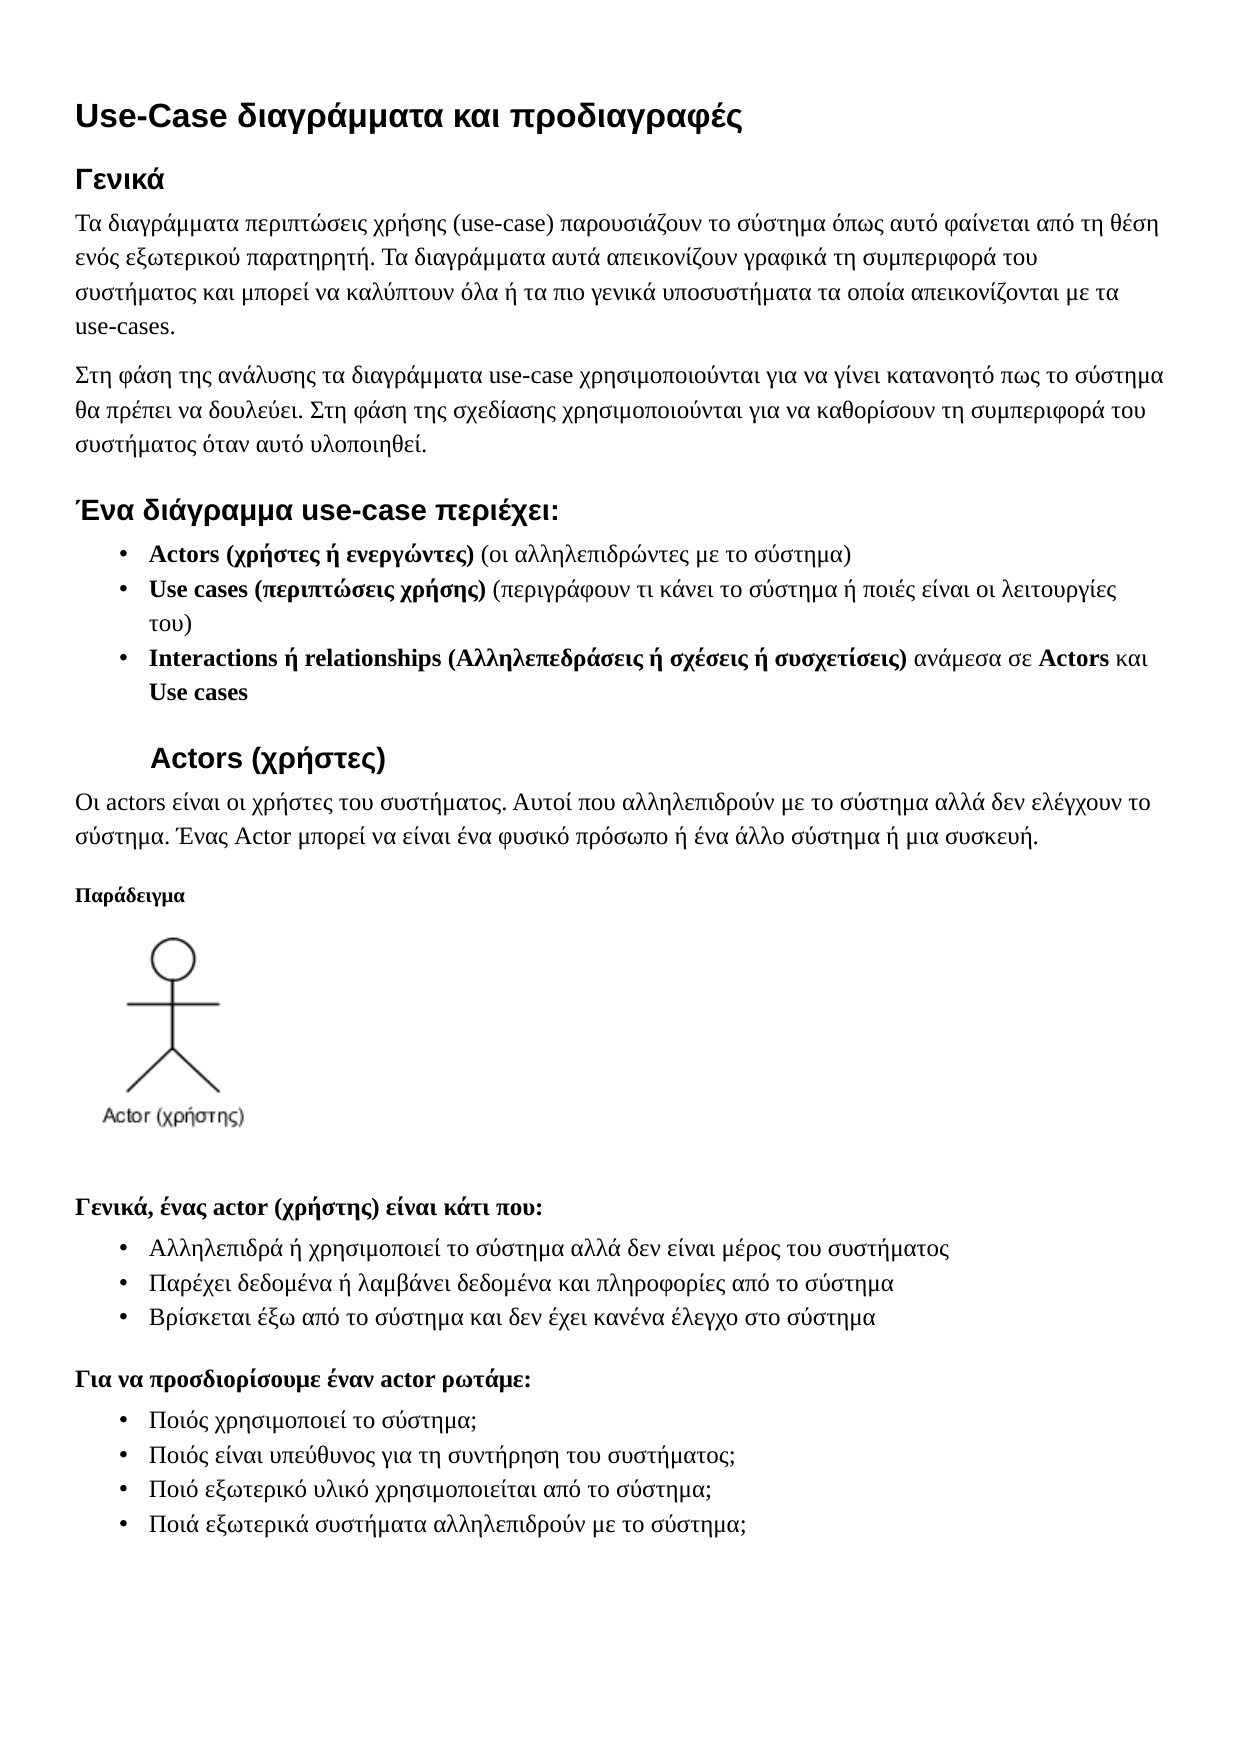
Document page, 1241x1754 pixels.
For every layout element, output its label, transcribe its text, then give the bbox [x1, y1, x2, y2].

subtitle Ένα διάγραμμα use-case περιέχει: [75, 493, 1165, 527]
list Ποιός χρησιμοποιεί το σύστημα; [119, 1405, 1165, 1434]
subtitle Για να προσδιορίσουμε έναν actor ρωτάμε: [75, 1364, 1165, 1393]
list Παρέχει δεδομένα ή λαμβάνει δεδομένα και πληροφορίες από το σύστημα [119, 1268, 1165, 1297]
subtitle Use-Case διαγράμματα και προδιαγραφές [75, 96, 1165, 134]
list Ποιός είναι υπεύθυνος για τη συντήρηση του συστήματος; [119, 1440, 1165, 1468]
list Actors (χρήστες ή ενεργώντες) (οι αλληλεπιδρώντες με το σύστημα) [119, 539, 1165, 568]
list Ποιό εξωτερικό υλικό χρησιμοποιείται από το σύστημα; [119, 1474, 1165, 1503]
subtitle Γενικά, ένας actor (χρήστης) είναι κάτι που: [75, 1192, 1165, 1221]
list Interactions ή relationships (Αλληλεπεδράσεις ή σχέσεις ή συσχετίσεις) ανάμεσα σε Actors και Use cases [119, 643, 1165, 706]
picture [75, 913, 272, 1154]
subtitle Παράδειγμα [75, 883, 1165, 907]
list Βρίσκεται έξω από το σύστημα και δεν έχει κανένα έλεγχο στο σύστημα [119, 1302, 1165, 1331]
subtitle Actors (χρήστες) [75, 741, 1165, 774]
list Use cases (περιπτώσεις χρήσης) (περιγράφουν τι κάνει το σύστημα ή ποιές είναι οι λειτουργίες του) [119, 574, 1165, 637]
subtitle Γενικά [75, 162, 1165, 195]
list Αλληλεπιδρά ή χρησιμοποιεί το σύστημα αλλά δεν είναι μέρος του συστήματος [119, 1233, 1165, 1262]
text Στη φάση της ανάλυσης τα διαγράμματα use-case χρησιμοποιούνται για να γίνει κατανοητό πως το σύστημα θα πρέπει να δουλεύει. Στη φάση της σχεδίασης χρησιμοποιούνται για να καθορίσουν τη συμπεριφορά του συστήματος όταν αυτό υλοποιηθεί. [75, 360, 1165, 458]
list Ποιά εξωτερικά συστήματα αλληλεπιδρούν με το σύστημα; [119, 1509, 1165, 1537]
text Τα διαγράμματα περιπτώσεις χρήσης (use-case) παρουσιάζουν το σύστημα όπως αυτό φαίνεται από τη θέση ενός εξωτερικού παρατηρητή. Τα διαγράμματα αυτά απεικονίζουν γραφικά τη συμπεριφορά του συστήματος και μπορεί να καλύπτουν όλα ή τα πιο γενικά υποσυστήματα τα οποία απεικονίζονται με τα use-cases. [75, 208, 1165, 340]
text Οι actors είναι οι χρήστες του συστήματος. Αυτοί που αλληλεπιδρούν με το σύστημα αλλά δεν ελέγχουν το σύστημα. Ένας Actor μπορεί να είναι ένα φυσικό πρόσωπο ή ένα άλλο σύστημα ή μια συσκευή. [75, 787, 1165, 850]
